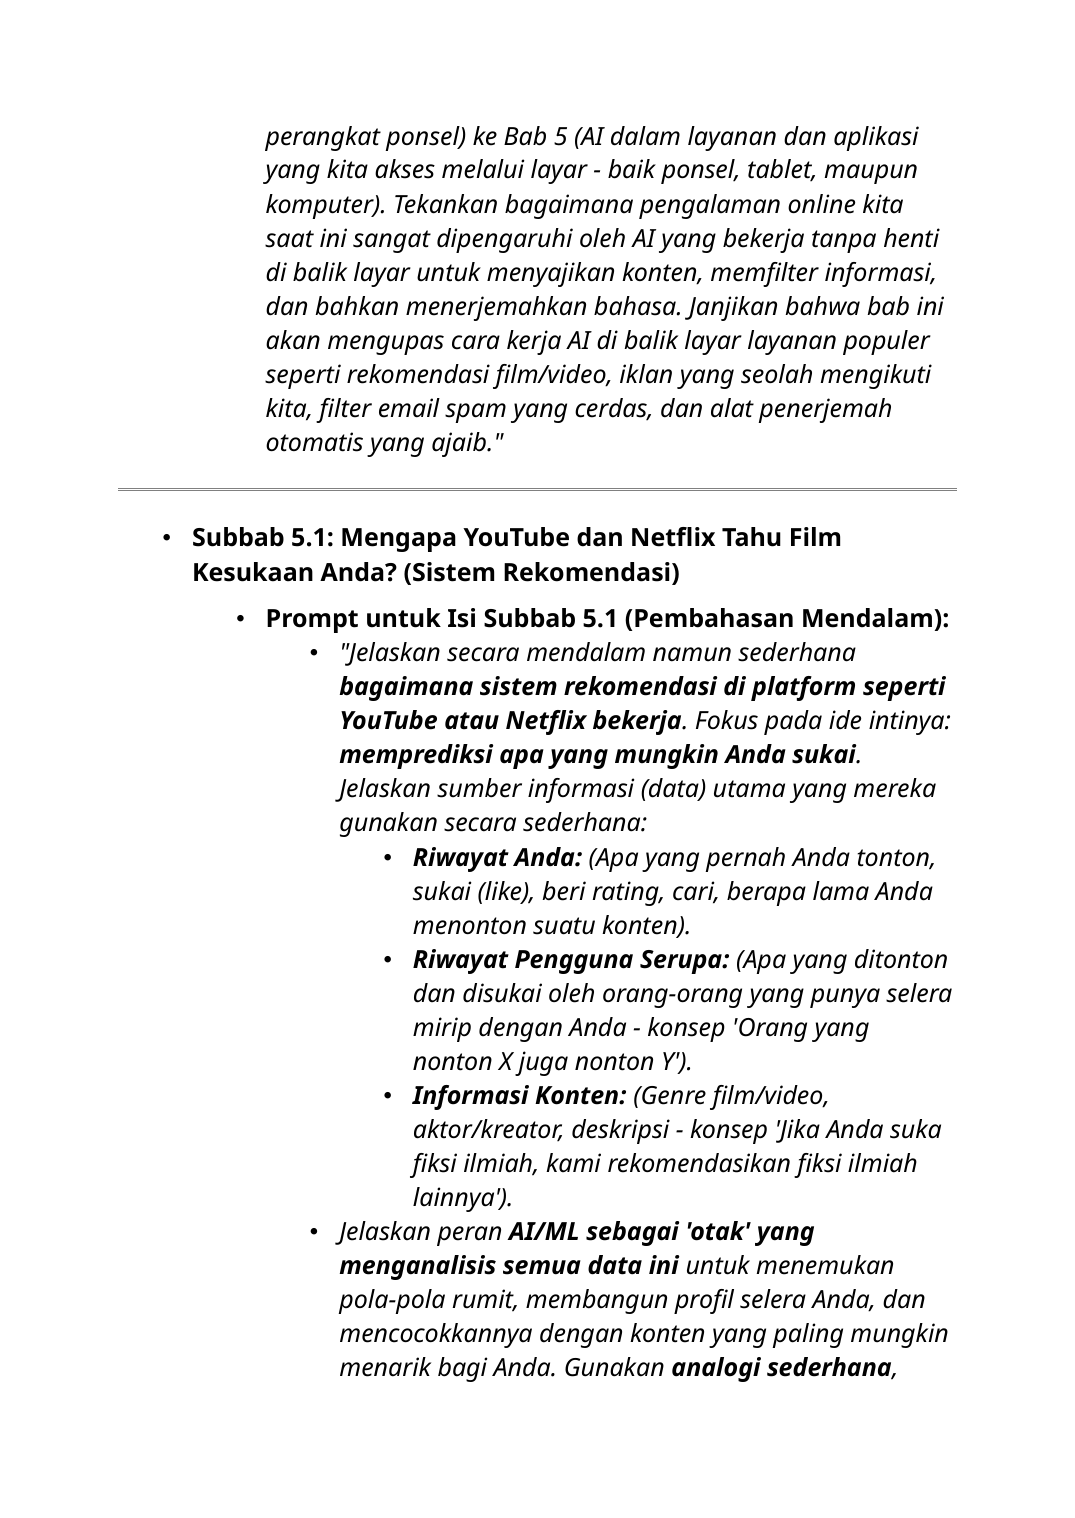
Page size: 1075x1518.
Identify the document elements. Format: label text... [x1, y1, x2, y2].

list "Jelaskan secara mendalam namun sederhana bagaimana sistem rekomendasi di platform seperti YouTube atau Netflix bekerja. Fokus pada ide intinya: memprediksi apa yang mungkin Anda sukai. Jelaskan sumber informasi (data) utama yang mereka gunakan secara sederhana: [309, 635, 957, 839]
list Subbab 5.1: Mengapa YouTube dan Netflix Tahu Film Kesukaan Anda? (Sistem Rekomendasi) [162, 520, 957, 588]
list Riwayat Pengguna Serupa: (Apa yang ditonton dan disukai oleh orang-orang yang punya selera mirip dengan Anda - konsep 'Orang yang nonton X juga nonton Y'). [383, 941, 957, 1078]
list Informasi Konten: (Genre film/video, aktor/kreator, deskripsi - konsep 'Jika Anda suka fiksi ilmiah, kami rekomendasikan fiksi ilmiah lainnya'). [383, 1078, 957, 1214]
list Prompt untuk Isi Subbab 5.1 (Pembahasan Mendalam): [236, 601, 957, 635]
list perangkat ponsel) ke Bab 5 (AI dalam layanan dan aplikasi yang kita akses melalui layar - baik ponsel, tablet, maupun komputer). Tekankan bagaimana pengalaman online kita saat ini sangat dipengaruhi oleh AI yang bekerja tanpa henti di balik layar untuk menyajikan konten, memfilter informasi, dan bahkan menerjemahkan bahasa. Janjikan bahwa bab ini akan mengupas cara kerja AI di balik layar layanan populer seperti rekomendasi film/video, iklan yang seolah mengikuti kita, filter email spam yang cerdas, dan alat penerjemah otomatis yang ajaib." [236, 118, 957, 459]
list Jelaskan peran AI/ML sebagai 'otak' yang menganalisis semua data ini untuk menemukan pola-pola rumit, membangun profil selera Anda, dan mencocokkannya dengan konten yang paling mungkin menarik bagi Anda. Gunakan analogi sederhana, [309, 1214, 957, 1384]
list Riwayat Anda: (Apa yang pernah Anda tonton, sukai (like), beri rating, cari, berapa lama Anda menonton suatu konten). [383, 839, 957, 941]
